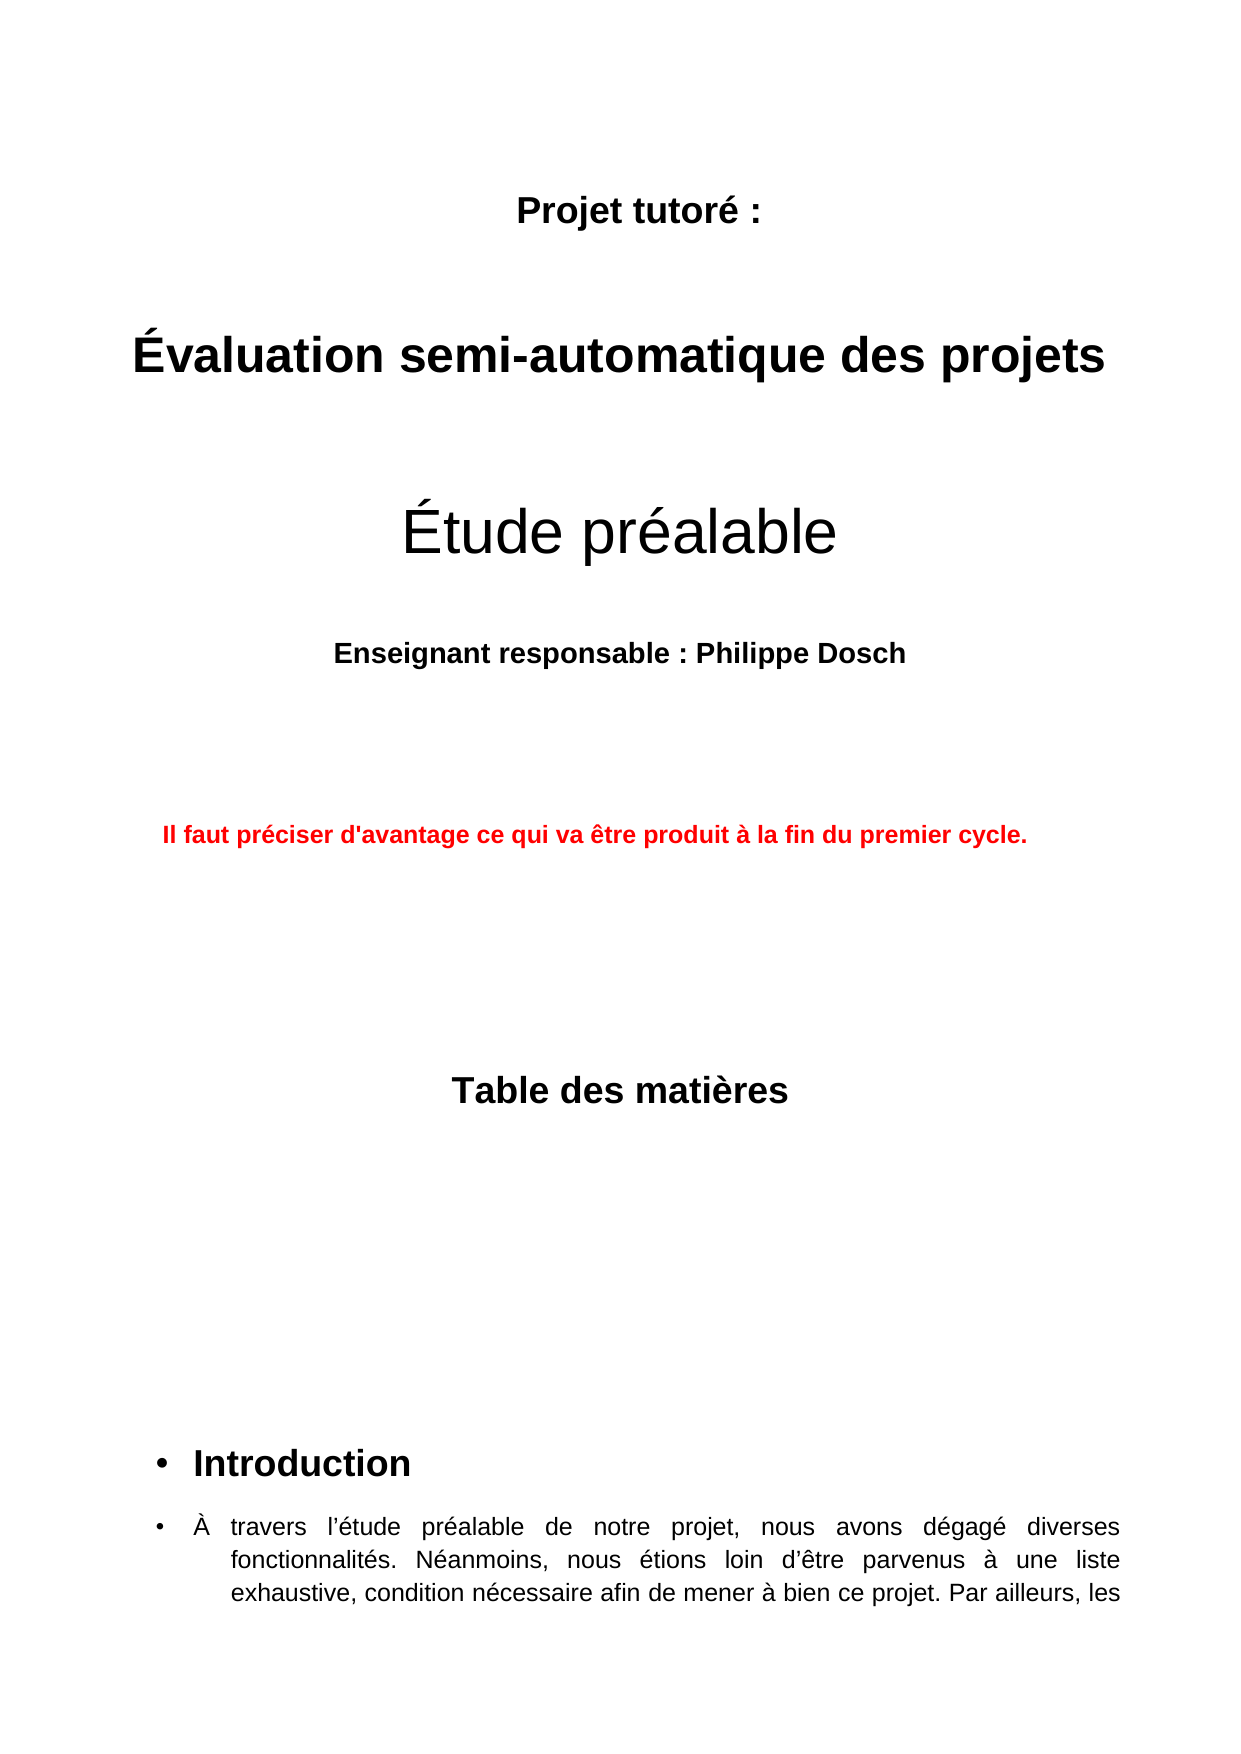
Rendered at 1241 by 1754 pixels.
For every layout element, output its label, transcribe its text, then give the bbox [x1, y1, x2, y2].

text Étude préalable [118, 412, 1122, 566]
text Il faut préciser d'avantage ce qui va être produit à la fin du premier cycle. [118, 820, 1122, 849]
text Évaluation semi-automatique des projets [118, 259, 1122, 382]
text Enseignant responsable : Philippe Dosch [118, 598, 1122, 670]
text Table des matières [118, 1069, 1122, 1112]
text Projet tutoré : [118, 188, 1122, 232]
list À travers l’étude préalable de notre projet, nous avons dégagé diverses fonctionnalités. Néanmoins, nous étions loin d’être parvenus à une liste exhaustive, condition nécessaire afin de mener à bien ce projet. Par ailleurs, les [156, 1512, 1122, 1607]
list Introduction [156, 1441, 1122, 1485]
